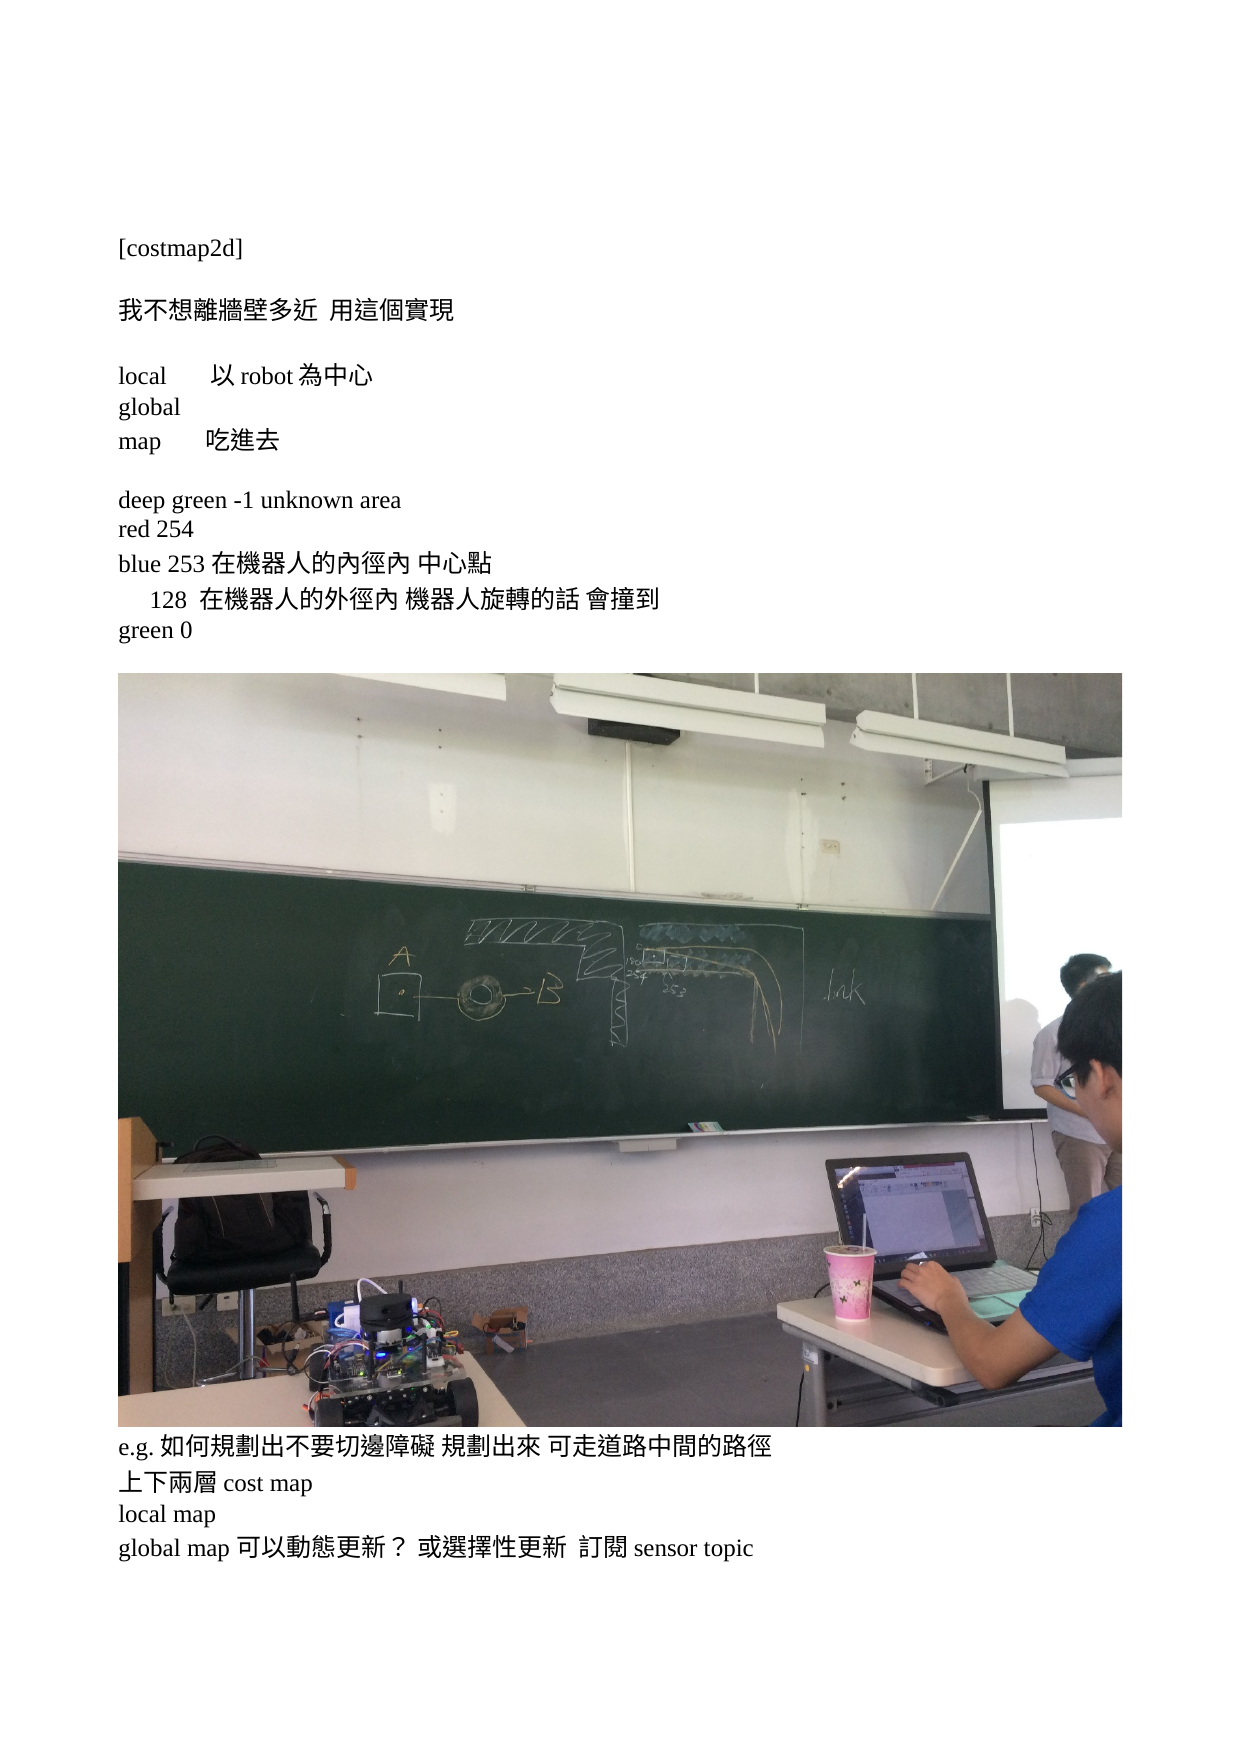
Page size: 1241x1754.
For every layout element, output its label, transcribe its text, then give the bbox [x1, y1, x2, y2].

text local 以robot為中心 [118, 356, 1122, 392]
text green 0 [118, 616, 1122, 644]
text local map [118, 1499, 1122, 1527]
text red 254 [118, 514, 1122, 543]
text deep green -1 unknown area [118, 486, 1122, 514]
text global [118, 392, 1122, 421]
text 上下兩層cost map [118, 1462, 1122, 1499]
text [costmap2d] [118, 233, 1122, 262]
text e.g. 如何規劃出不要切邊障礙 規劃出來 可走道路中間的路徑 [118, 1427, 1122, 1462]
text map 吃進去 [118, 421, 1122, 457]
text 128 在機器人的外徑內 機器人旋轉的話 會撞到 [118, 579, 1122, 616]
text global map 可以動態更新？ 或選擇性更新 訂閱 sensor topic [118, 1527, 1122, 1564]
text 我不想離牆壁多近 用這個實現 [118, 291, 1122, 327]
text blue 253 在機器人的內徑內 中心點 [118, 543, 1122, 579]
